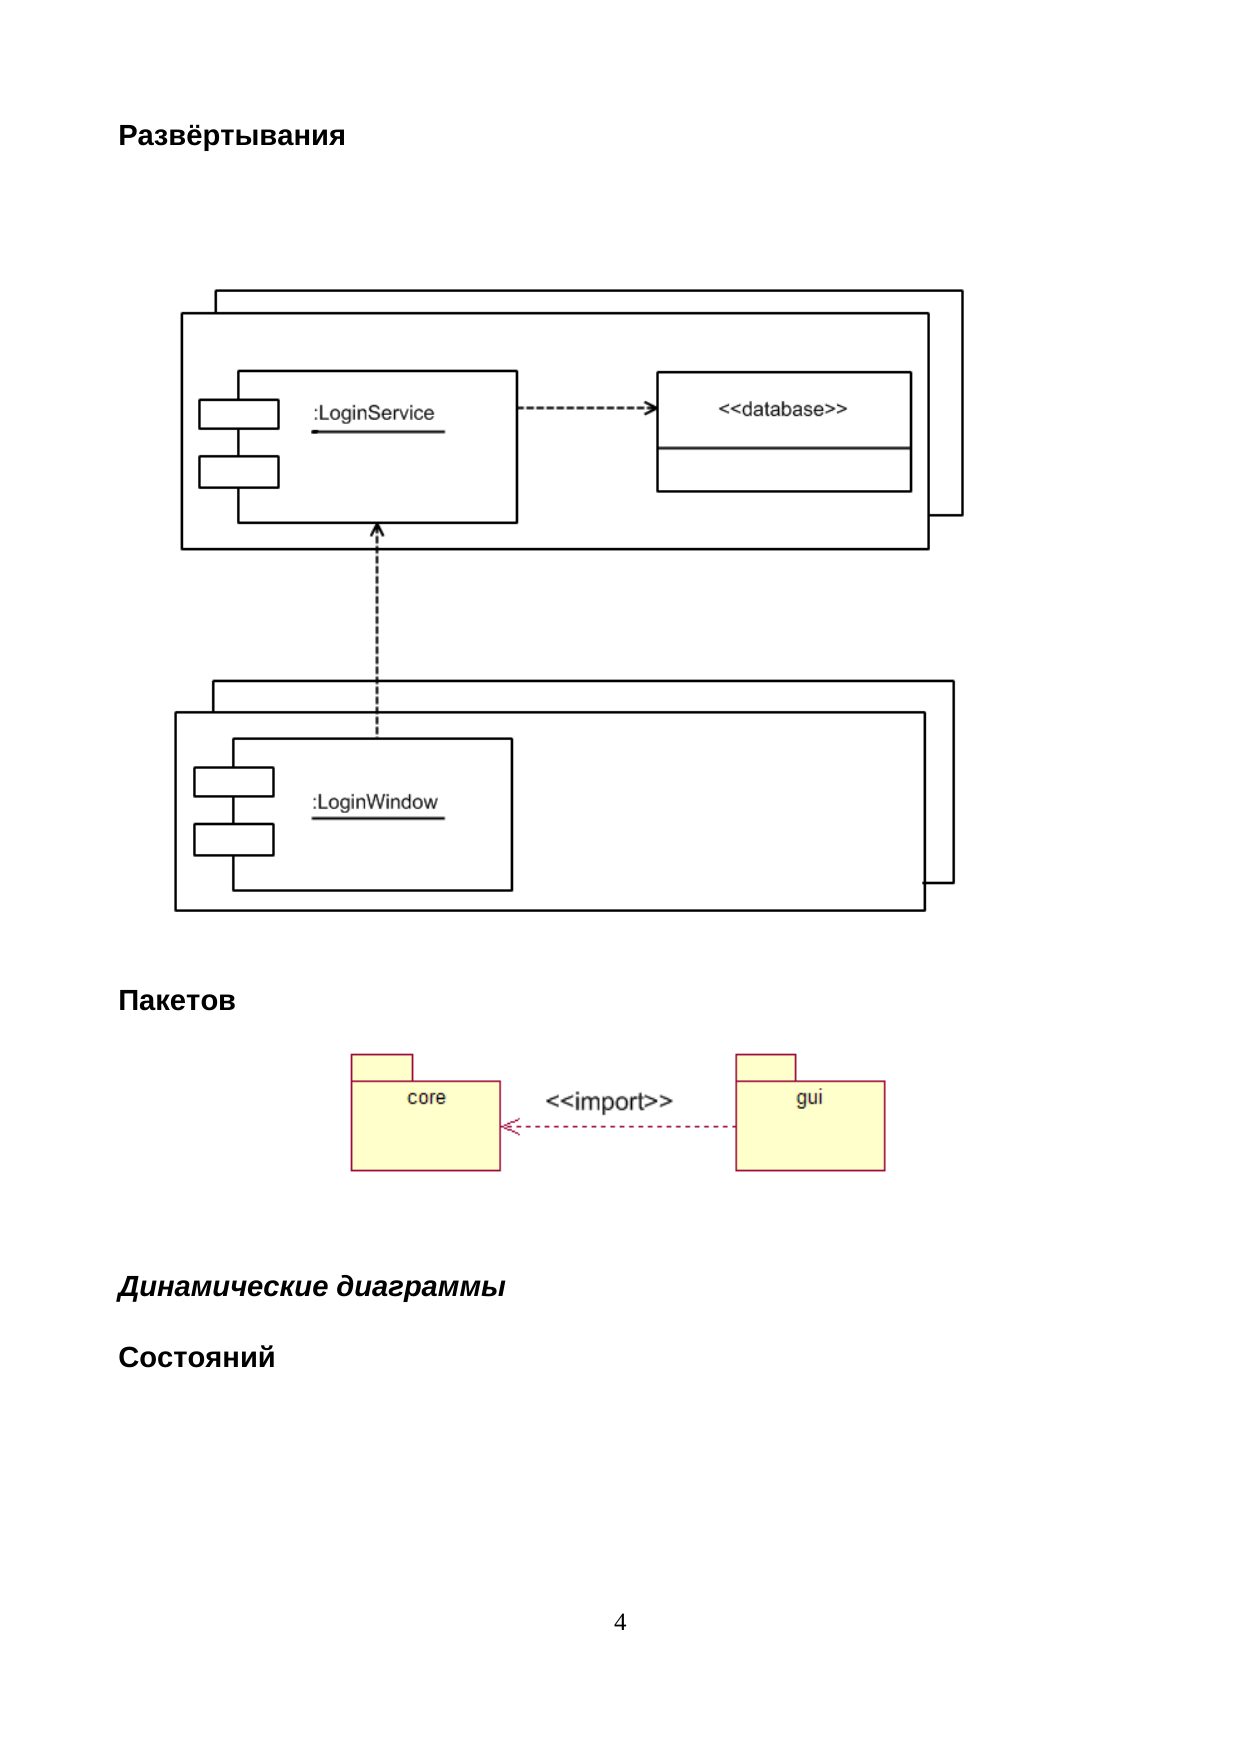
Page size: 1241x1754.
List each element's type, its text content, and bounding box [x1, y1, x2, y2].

subtitle Динамические диаграммы [118, 1269, 1122, 1302]
subtitle Состояний [118, 1340, 1122, 1373]
picture [337, 1029, 903, 1203]
subtitle Развёртывания [118, 118, 1122, 152]
subtitle Пакетов [118, 983, 1122, 1017]
picture [118, 164, 1122, 917]
